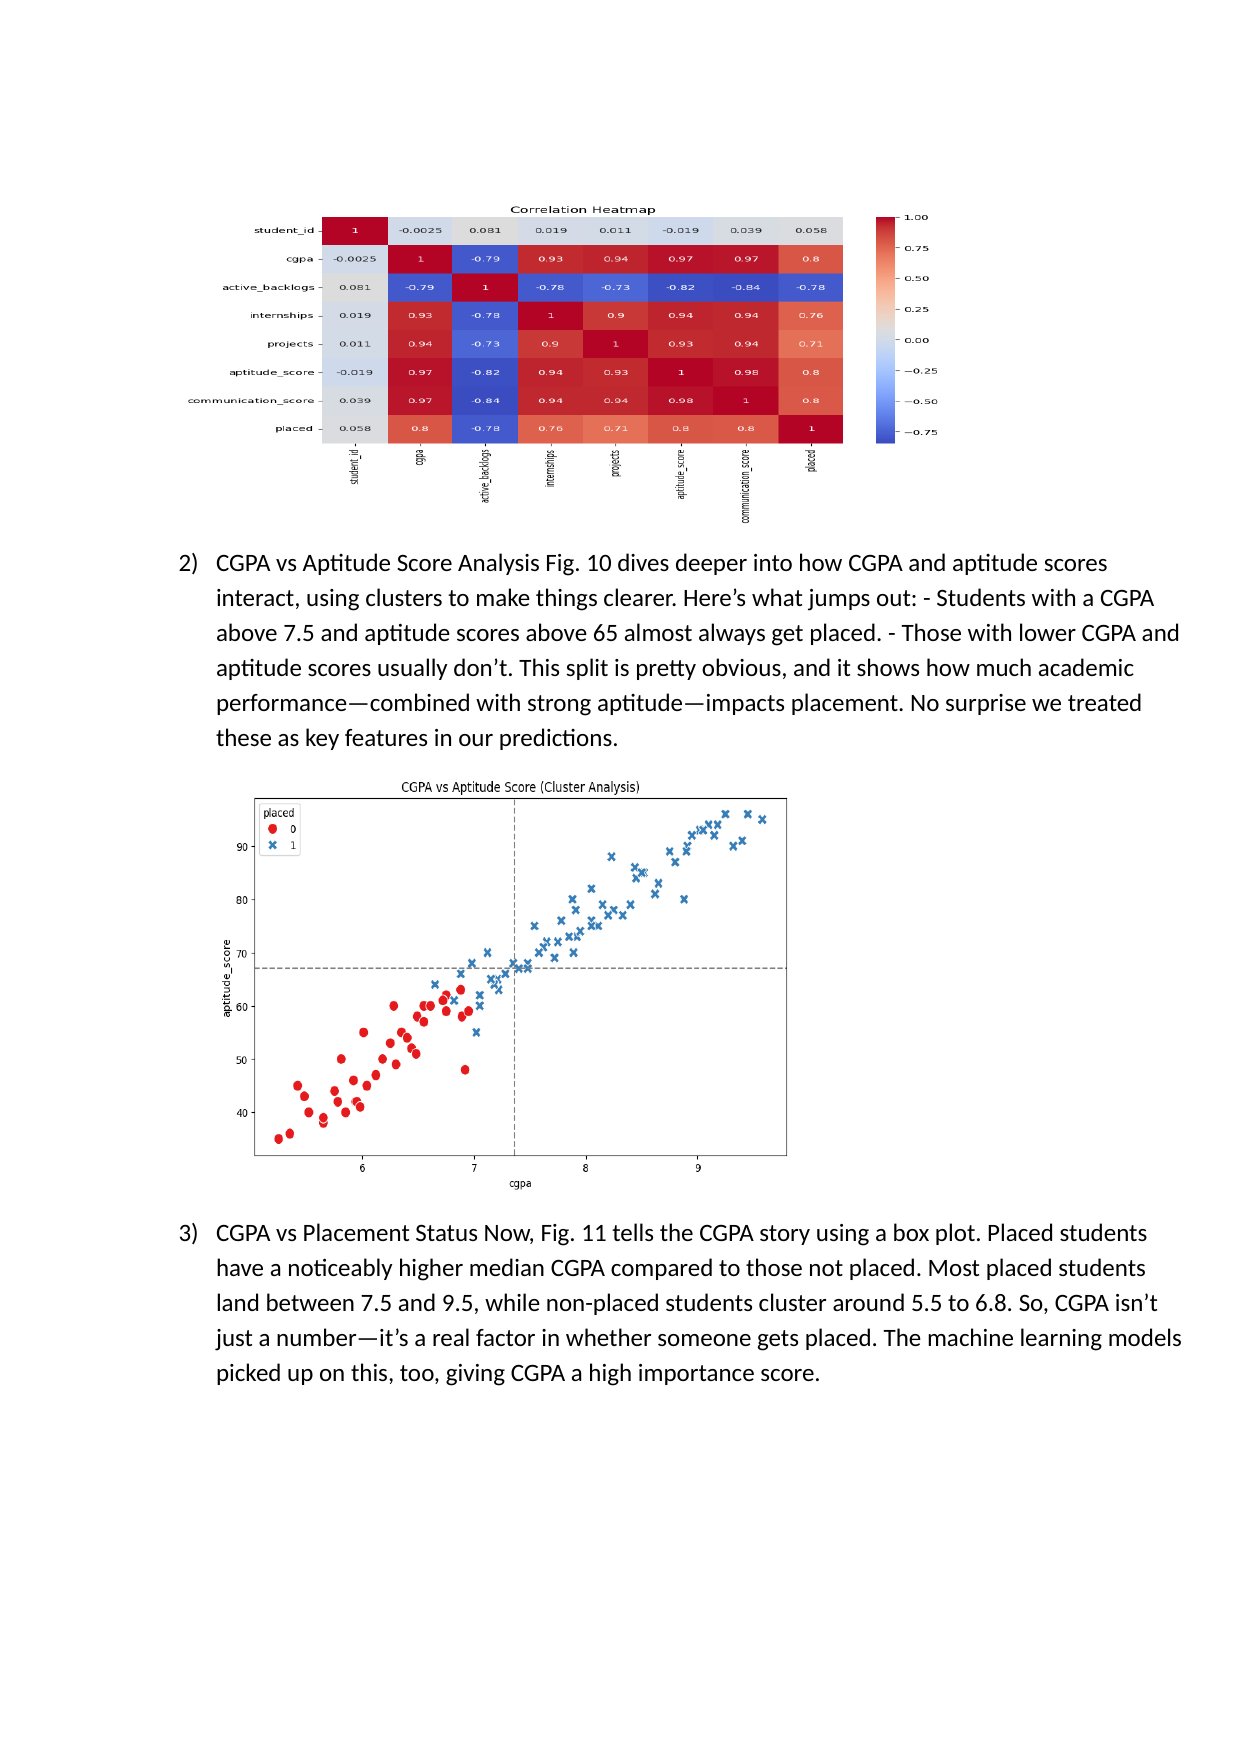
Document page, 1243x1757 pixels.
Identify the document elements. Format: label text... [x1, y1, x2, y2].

list CGPA vs Placement Status Now, Fig. 11 tells the CGPA story using a box plot. Placed students have a noticeably higher median CGPA compared to those not placed. Most placed students land between 7.5 and 9.5, while non-placed students cluster around 5.5 to 6.8. So, CGPA isn’t just a number—it’s a real factor in whether someone gets placed. The machine learning models picked up on this, too, giving CGPA a high importance score. [178, 1217, 1184, 1387]
list CGPA vs Aptitude Score Analysis Fig. 10 dives deeper into how CGPA and aptitude scores interact, using clusters to make things clearer. Here’s what jumps out: - Students with a CGPA above 7.5 and aptitude scores above 65 almost always get placed. - Those with lower CGPA and aptitude scores usually don’t. This split is pretty obvious, and it shows how much academic performance—combined with strong aptitude—impacts placement. No surprise we treated these as key features in our predictions. [178, 547, 1184, 753]
